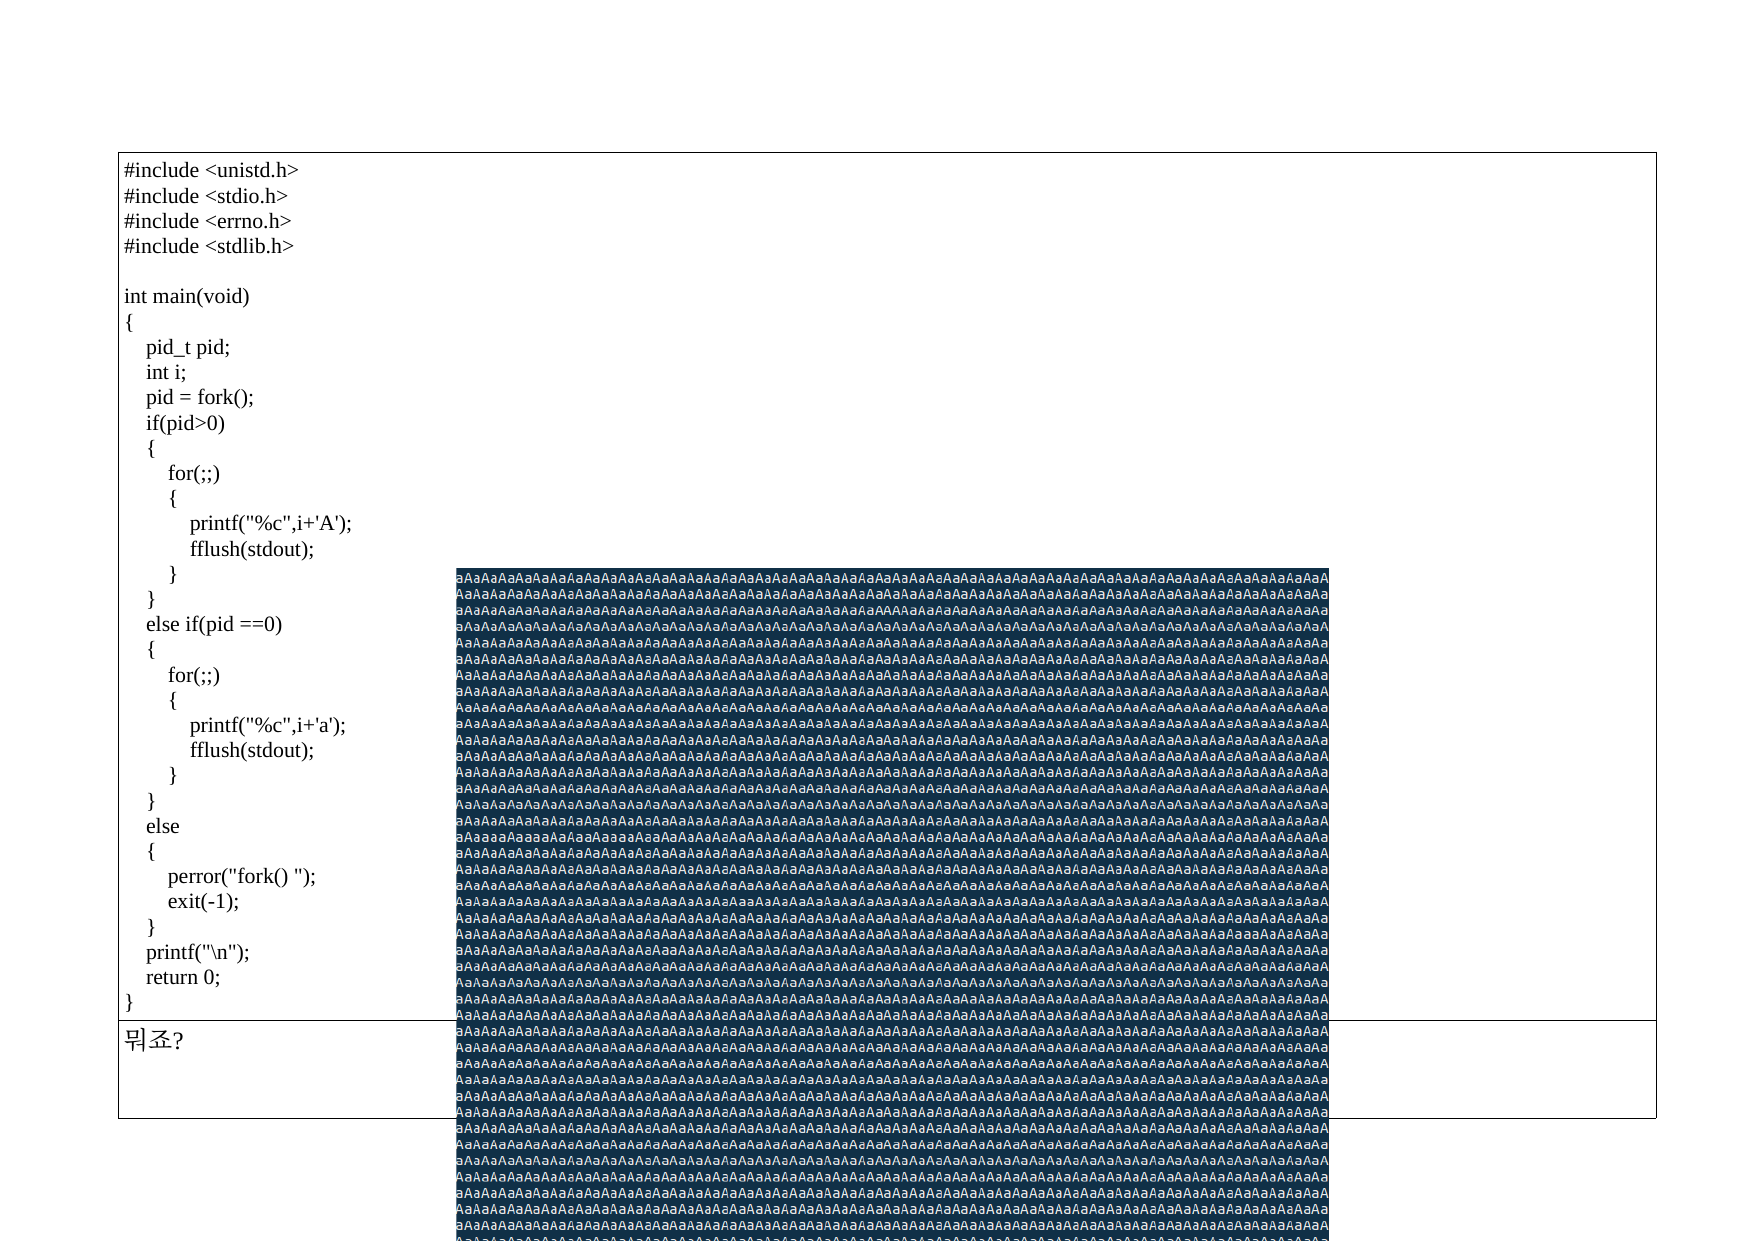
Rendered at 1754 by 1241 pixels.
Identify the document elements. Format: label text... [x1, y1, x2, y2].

table_cell 뭐죠? [119, 1021, 456, 1118]
table_cell [1329, 1021, 1656, 1118]
table_header #include <unistd.h> #include <stdio.h> #include <errno.h> #include <stdlib.h> int main(void) { pid_t pid; int i; pid = fork(); if(pid>0) { for(;;) { printf("%c",i+'A'); fflush(stdout); } } else if(pid ==0) { for(;;) { printf("%c",i+'a'); fflush(stdout); } } else { perror("fork() "); exit(-1); } printf("\n"); return 0; } [119, 153, 1656, 1020]
picture [456, 568, 1329, 1241]
